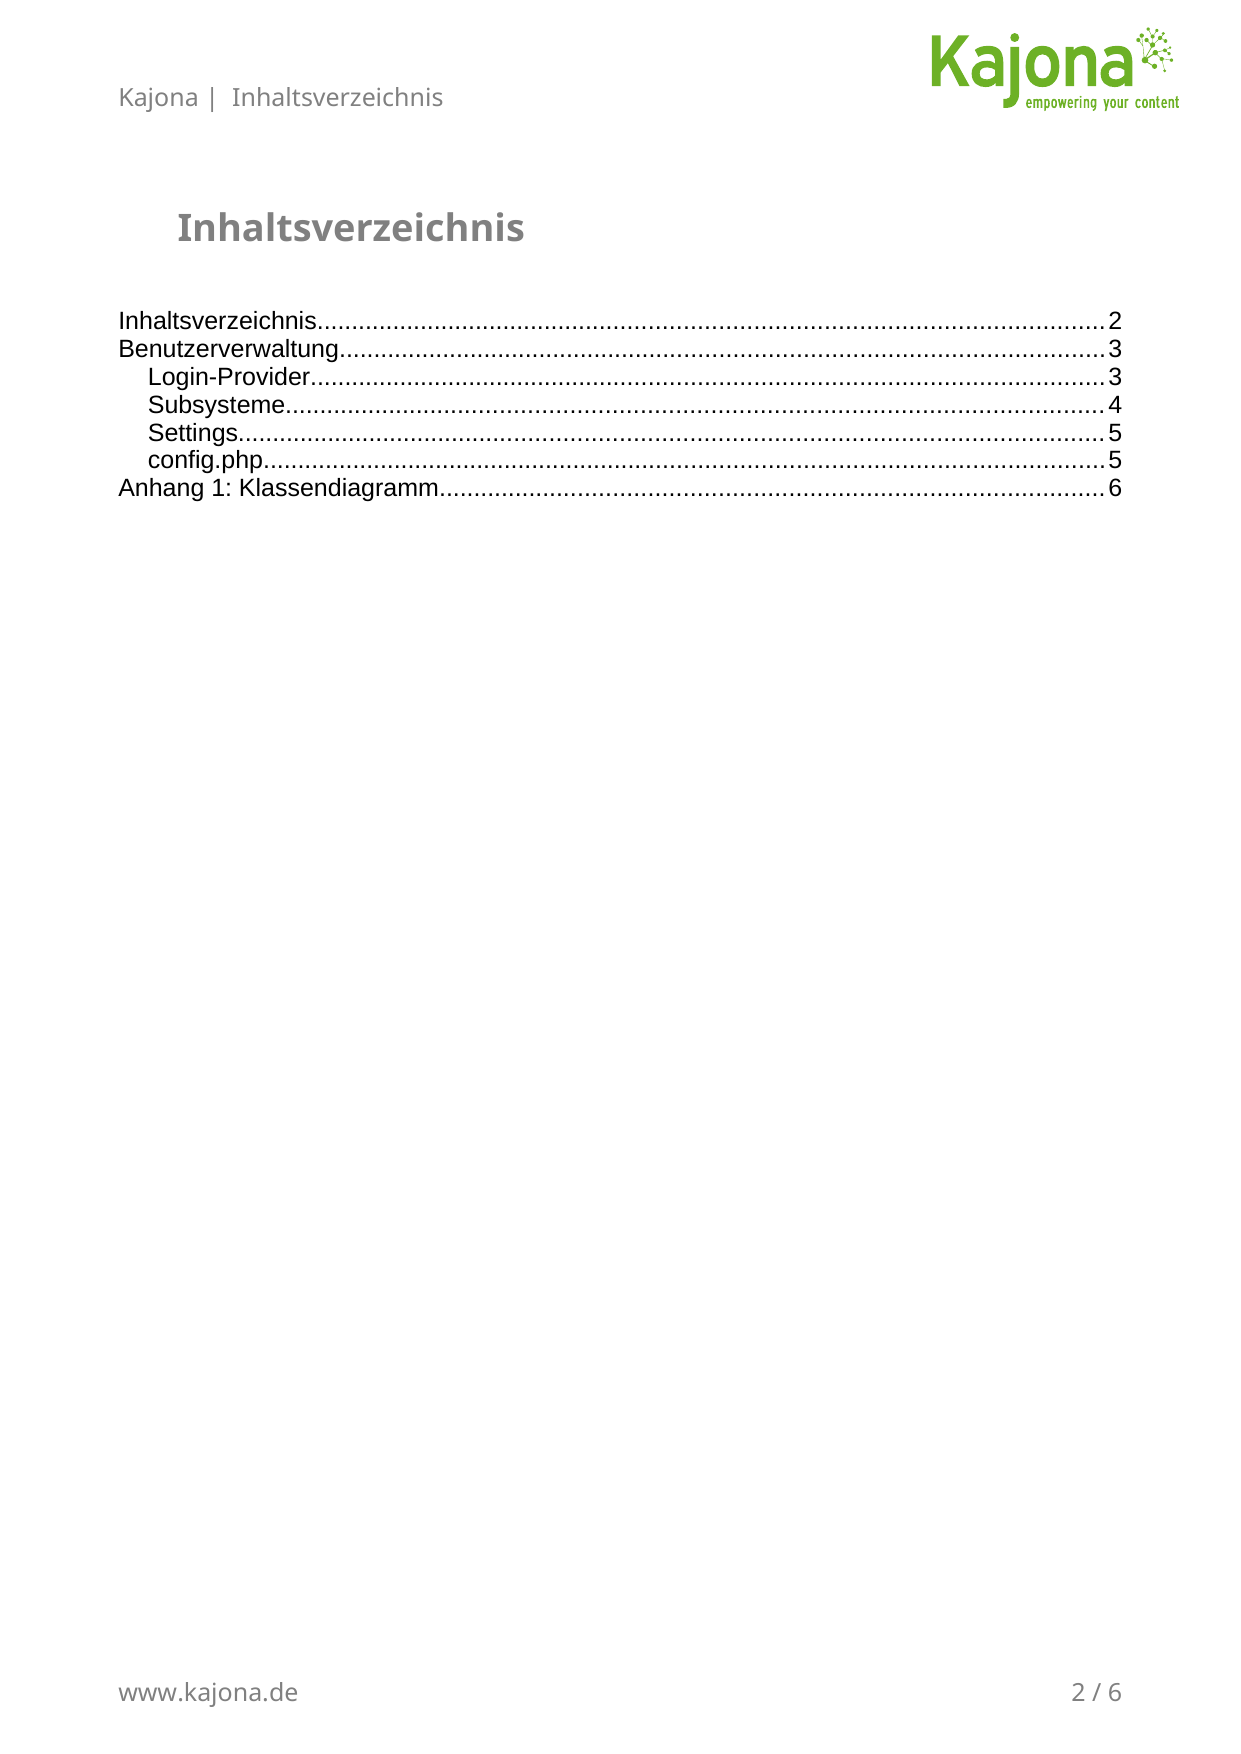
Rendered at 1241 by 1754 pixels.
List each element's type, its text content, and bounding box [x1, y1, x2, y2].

text Login-Provider 3 [148, 363, 1122, 391]
subtitle Inhaltsverzeichnis [118, 201, 1122, 253]
text Inhaltsverzeichnis 2 [118, 307, 1122, 335]
text Settings 5 [148, 418, 1122, 446]
text Anhang 1: Klassendiagramm 6 [118, 474, 1122, 502]
text Subsysteme 4 [148, 391, 1122, 418]
text config.php 5 [148, 446, 1122, 474]
text Benutzerverwaltung 3 [118, 335, 1122, 363]
